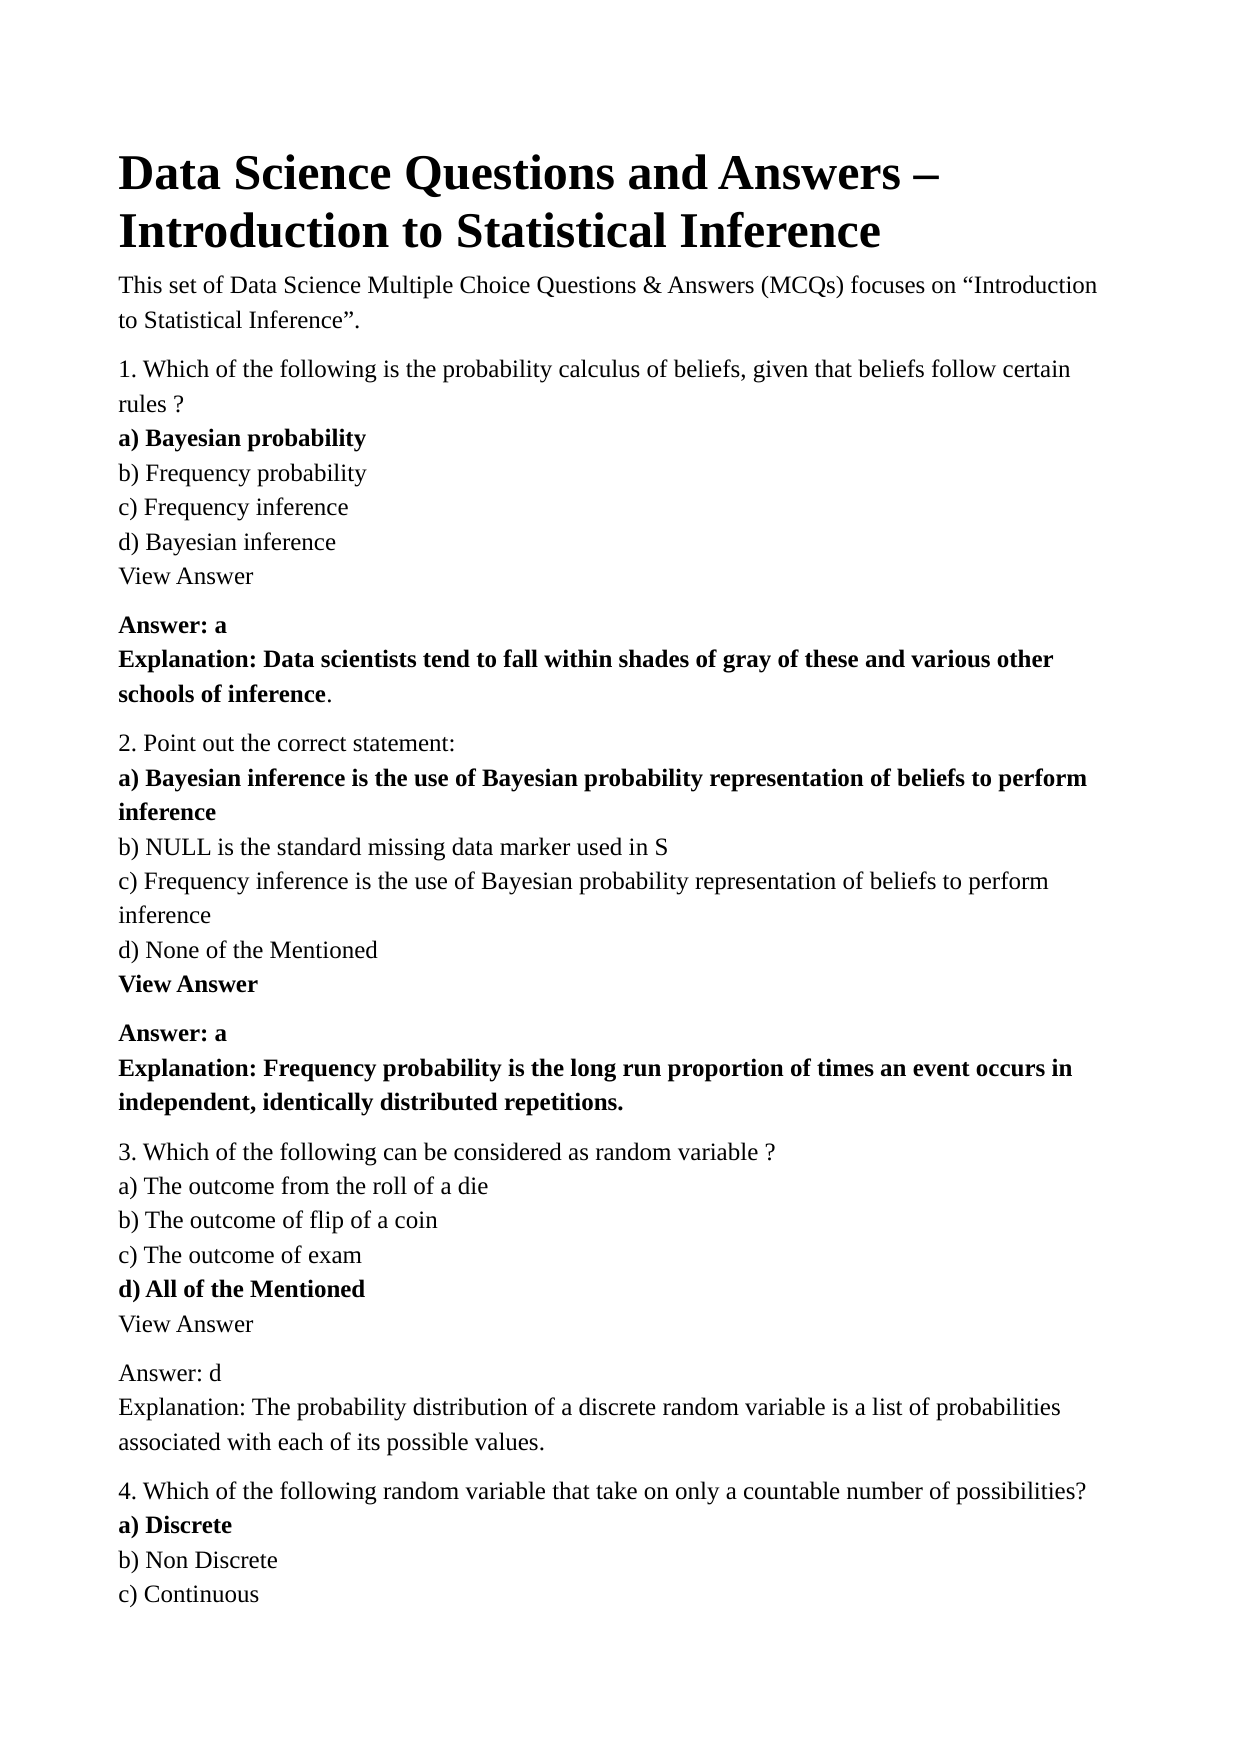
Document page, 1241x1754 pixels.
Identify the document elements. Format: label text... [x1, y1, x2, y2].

text 3. Which of the following can be considered as random variable ? a) The outcome from the roll of a die b) The outcome of flip of a coin c) The outcome of exam d) All of the Mentioned View Answer [118, 1137, 1122, 1338]
text This set of Data Science Multiple Choice Questions & Answers (MCQs) focuses on “Introduction to Statistical Inference”. [118, 271, 1122, 334]
text Answer: d Explanation: The probability distribution of a discrete random variable is a list of probabilities associated with each of its possible values. [118, 1358, 1122, 1456]
text 4. Which of the following random variable that take on only a countable number of possibilities? a) Discrete b) Non Discrete c) Continuous [118, 1476, 1122, 1608]
text 1. Which of the following is the probability calculus of beliefs, given that beliefs follow certain rules ? a) Bayesian probability b) Frequency probability c) Frequency inference d) Bayesian inference View Answer [118, 354, 1122, 590]
text Answer: a Explanation: Data scientists tend to fall within shades of gray of these and various other schools of inference. [118, 610, 1122, 708]
text 2. Point out the correct statement: a) Bayesian inference is the use of Bayesian probability representation of beliefs to perform inference b) NULL is the standard missing data marker used in S c) Frequency inference is the use of Bayesian probability representation of beliefs to perform inference d) None of the Mentioned View Answer [118, 728, 1122, 998]
text Answer: a Explanation: Frequency probability is the long run proportion of times an event occurs in independent, identically distributed repetitions. [118, 1018, 1122, 1116]
subtitle Data Science Questions and Answers – Introduction to Statistical Inference [118, 143, 1122, 258]
